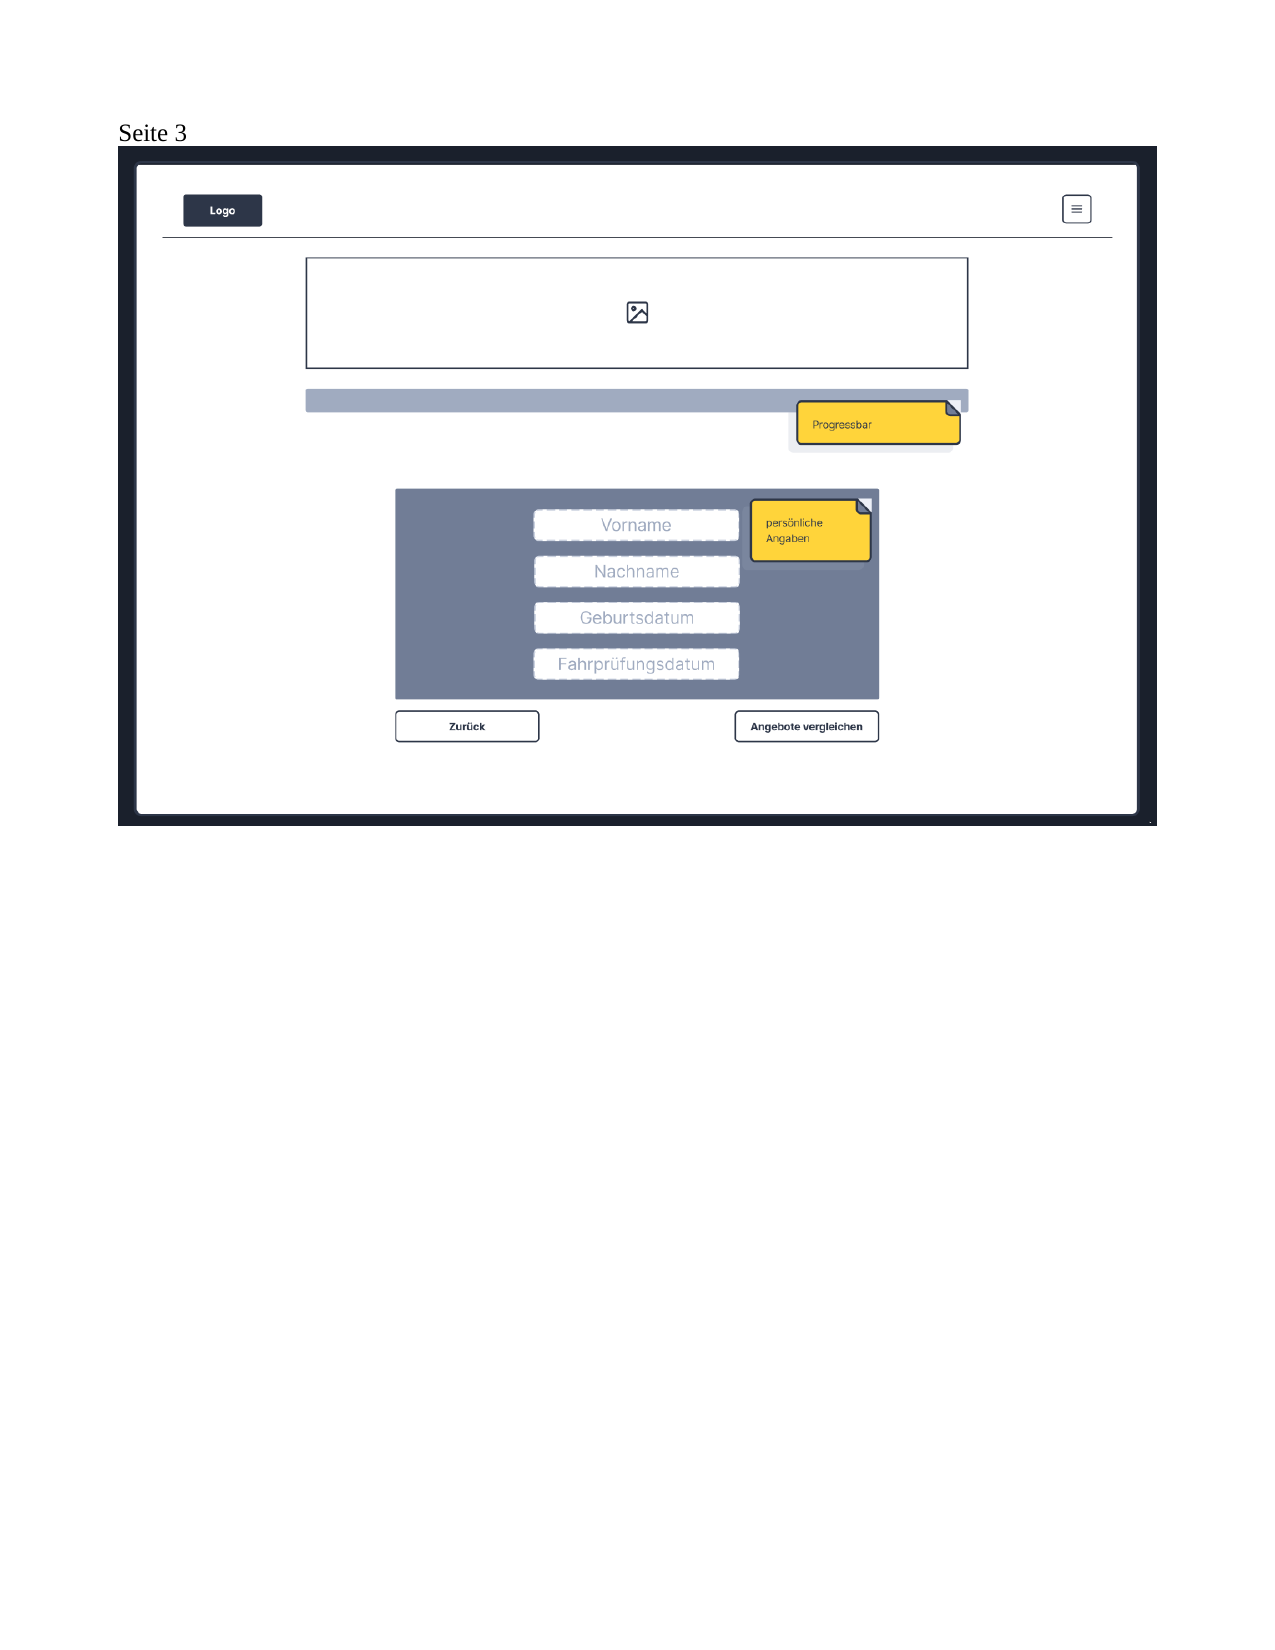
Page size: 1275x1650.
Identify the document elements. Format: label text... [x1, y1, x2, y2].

text Seite 3 [118, 118, 1157, 146]
picture [118, 146, 1157, 826]
